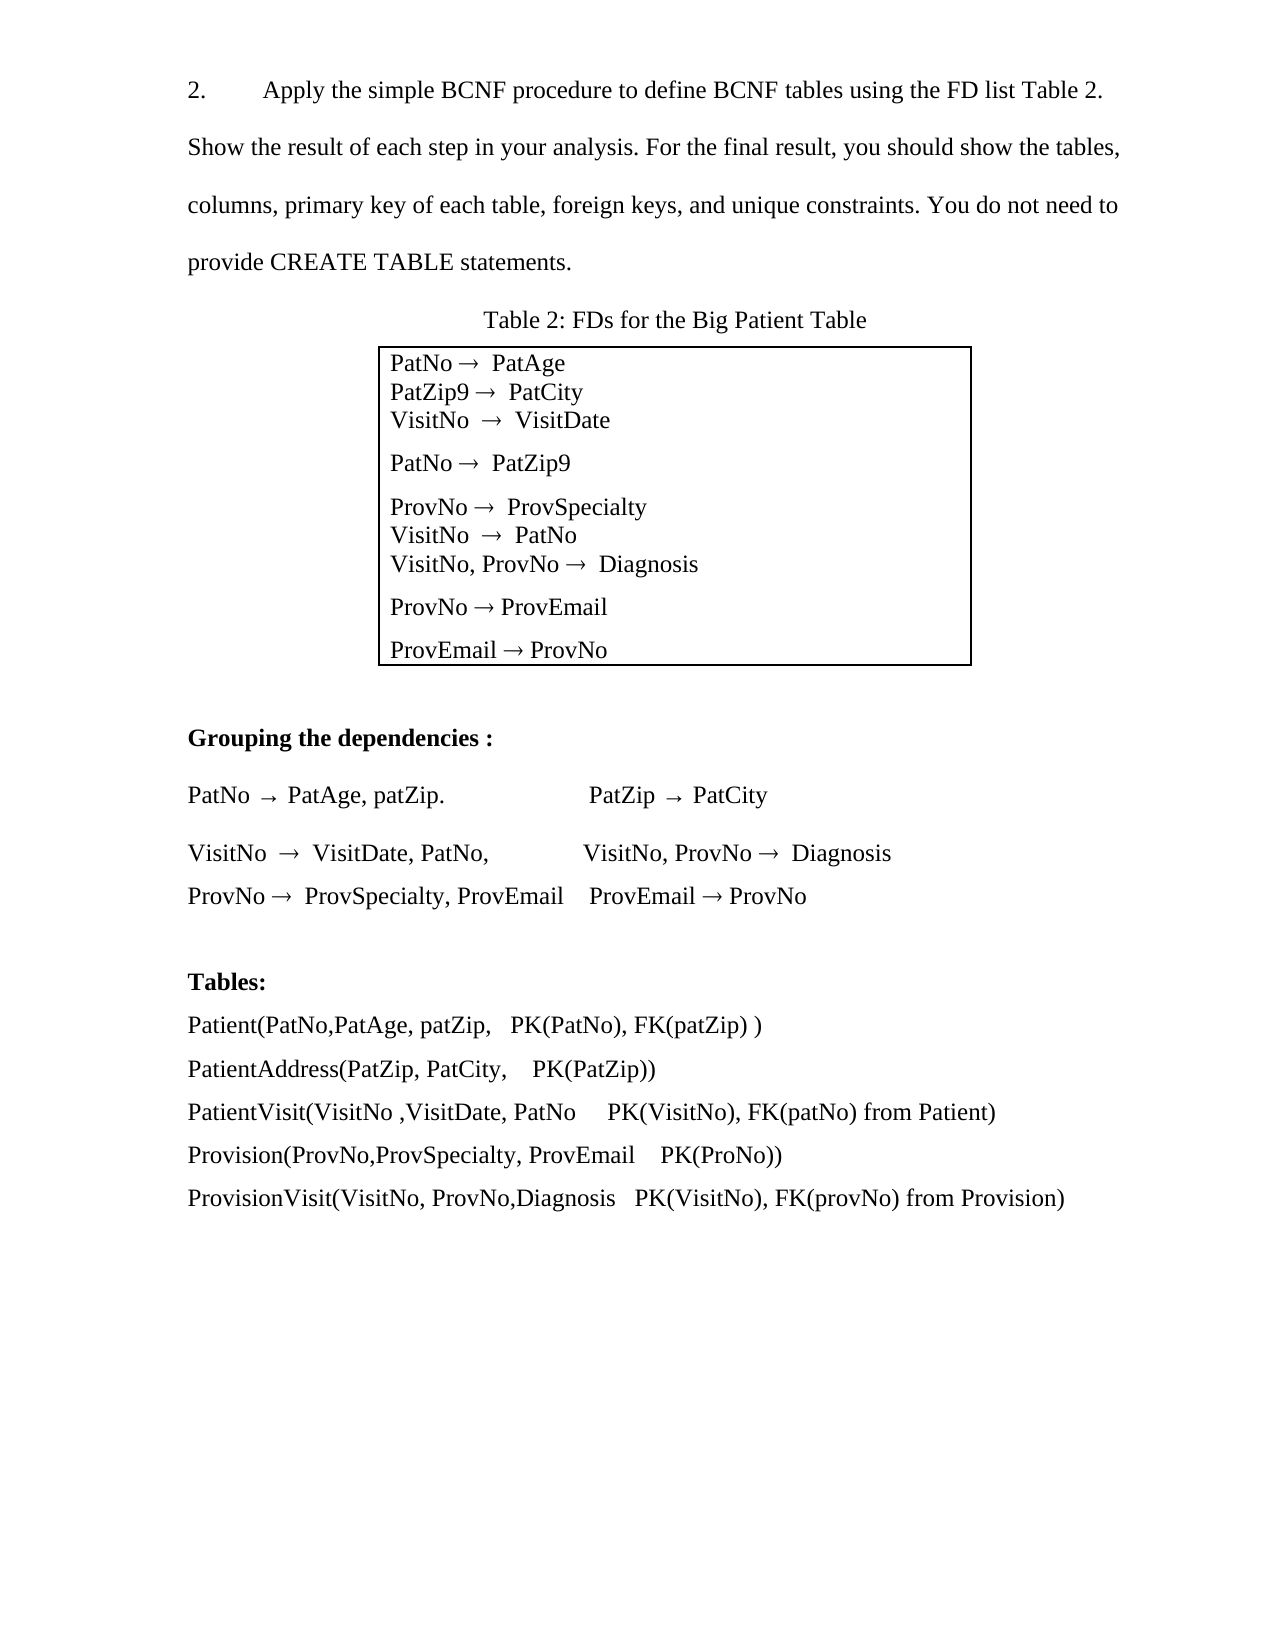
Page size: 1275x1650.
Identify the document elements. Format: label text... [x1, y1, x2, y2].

table_cell VisitNo  PatNo [380, 520, 970, 549]
text PatNo → PatAge, patZip. PatZip → PatCity [187, 781, 1162, 809]
text Provision(ProvNo,ProvSpecialty, ProvEmail PK(ProNo)) [187, 1140, 1162, 1169]
text ProvNo  ProvSpecialty, ProvEmail ProvEmail  ProvNo [187, 881, 1162, 910]
text PatientVisit(VisitNo ,VisitDate, PatNo PK(VisitNo), FK(patNo) from Patient) [187, 1097, 1162, 1126]
text Tables: [187, 967, 1162, 996]
table_cell PatZip9  PatCity [380, 377, 970, 405]
title Table 2: FDs for the Big Patient Table [187, 305, 1162, 334]
text Patient(PatNo,PatAge, patZip, PK(PatNo), FK(patZip) ) [187, 1011, 1162, 1039]
text ProvisionVisit(VisitNo, ProvNo,Diagnosis PK(VisitNo), FK(provNo) from Provision) [187, 1183, 1162, 1212]
table_cell VisitNo  VisitDate PatNo  PatZip9 ProvNo  ProvSpecialty [380, 405, 970, 520]
text VisitNo  VisitDate, PatNo, VisitNo, ProvNo  Diagnosis [187, 838, 1162, 867]
text PatientAddress(PatZip, PatCity, PK(PatZip)) [187, 1054, 1162, 1082]
text Grouping the dependencies : [187, 723, 1162, 752]
table_cell VisitNo, ProvNo  Diagnosis ProvNo  ProvEmail ProvEmail  ProvNo [380, 549, 970, 664]
table_header PatNo  PatAge [380, 348, 970, 377]
list Apply the simple BCNF procedure to define BCNF tables using the FD list Table 2. Show the result of each step in your analysis. For the final result, you should show the tables, columns, primary key of each table, foreign keys, and unique constraints. You do not need to provide CREATE TABLE statements. [187, 75, 1162, 276]
